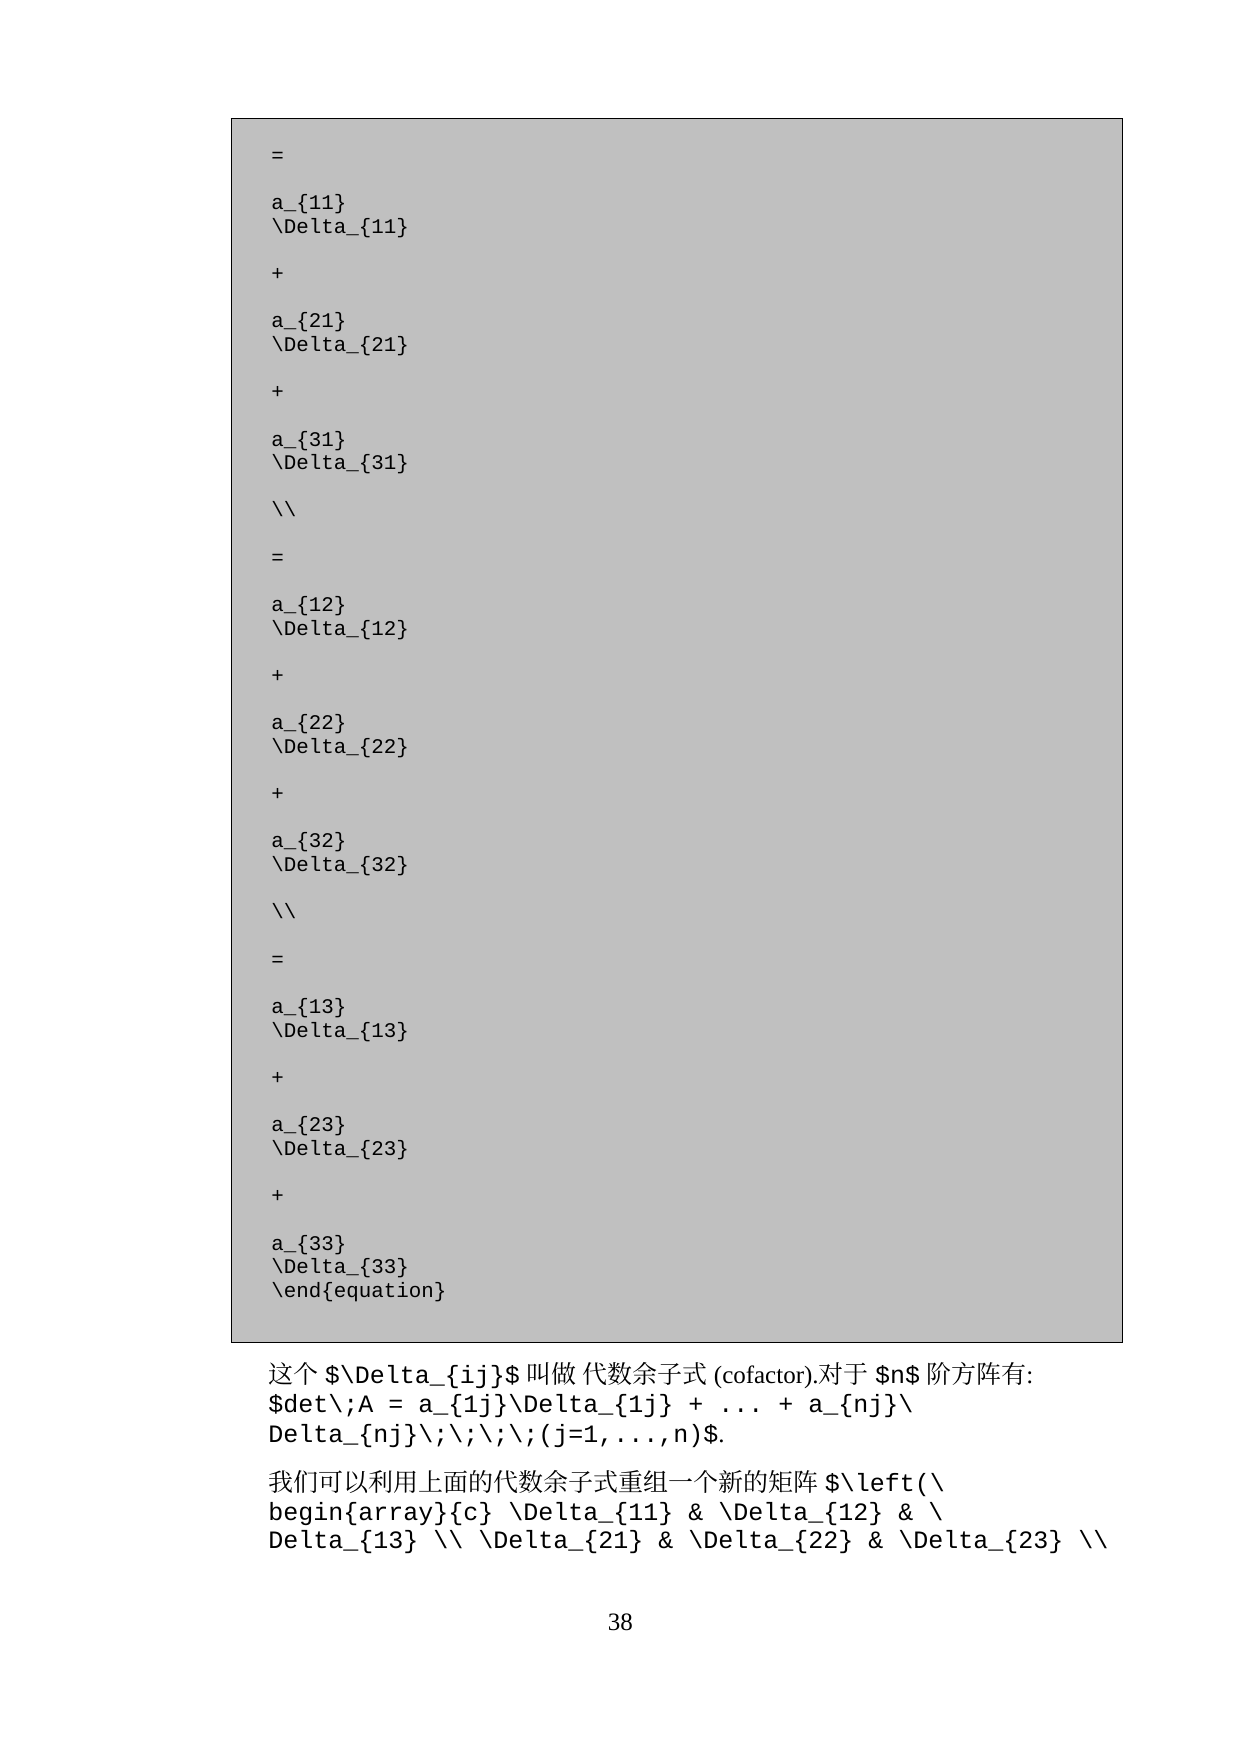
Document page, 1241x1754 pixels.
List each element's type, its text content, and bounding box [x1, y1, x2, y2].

list a_{22} [232, 709, 1122, 733]
list \Delta_{31} [232, 449, 1122, 473]
list a_{32} [232, 827, 1122, 851]
list \Delta_{22} [232, 733, 1122, 757]
list \Delta_{33} [232, 1253, 1122, 1277]
list \Delta_{12} [232, 615, 1122, 638]
list \end{equation} [232, 1277, 1122, 1303]
list a_{21} [232, 307, 1122, 331]
list \Delta_{13} [232, 1017, 1122, 1040]
list a_{11} [232, 189, 1122, 213]
list a_{31} [232, 426, 1122, 449]
list 我们可以利用上面的代数余子式重组一个新的矩阵 $\left(\begin{array}{c} \Delta_{11} & \Delta_{12} & \Delta_{13} \\ \Delta_{21} & \Delta_{22} & \Delta_{23} \\ [231, 1463, 1122, 1556]
list = [232, 946, 1122, 969]
list = [232, 544, 1122, 567]
list + [232, 378, 1122, 402]
list \\ [232, 496, 1122, 520]
list a_{13} [232, 993, 1122, 1017]
list a_{12} [232, 591, 1122, 615]
list a_{33} [232, 1229, 1122, 1253]
list + [232, 260, 1122, 284]
list + [232, 780, 1122, 804]
list \Delta_{32} [232, 851, 1122, 875]
list 这个 $\Delta_{ij}$ 叫做 代数余子式 (cofactor).对于 $n$ 阶方阵有: $det\;A = a_{1j}\Delta_{1j} + ... + a_{nj}\Delta_{nj}\;\;\;\;(j=1,...,n)$. [231, 1355, 1122, 1450]
list \Delta_{11} [232, 213, 1122, 236]
list + [232, 662, 1122, 686]
list a_{23} [232, 1111, 1122, 1135]
list = [232, 142, 1122, 165]
list \Delta_{23} [232, 1135, 1122, 1158]
list \\ [232, 898, 1122, 922]
list + [232, 1182, 1122, 1206]
list \Delta_{21} [232, 331, 1122, 354]
list + [232, 1064, 1122, 1088]
